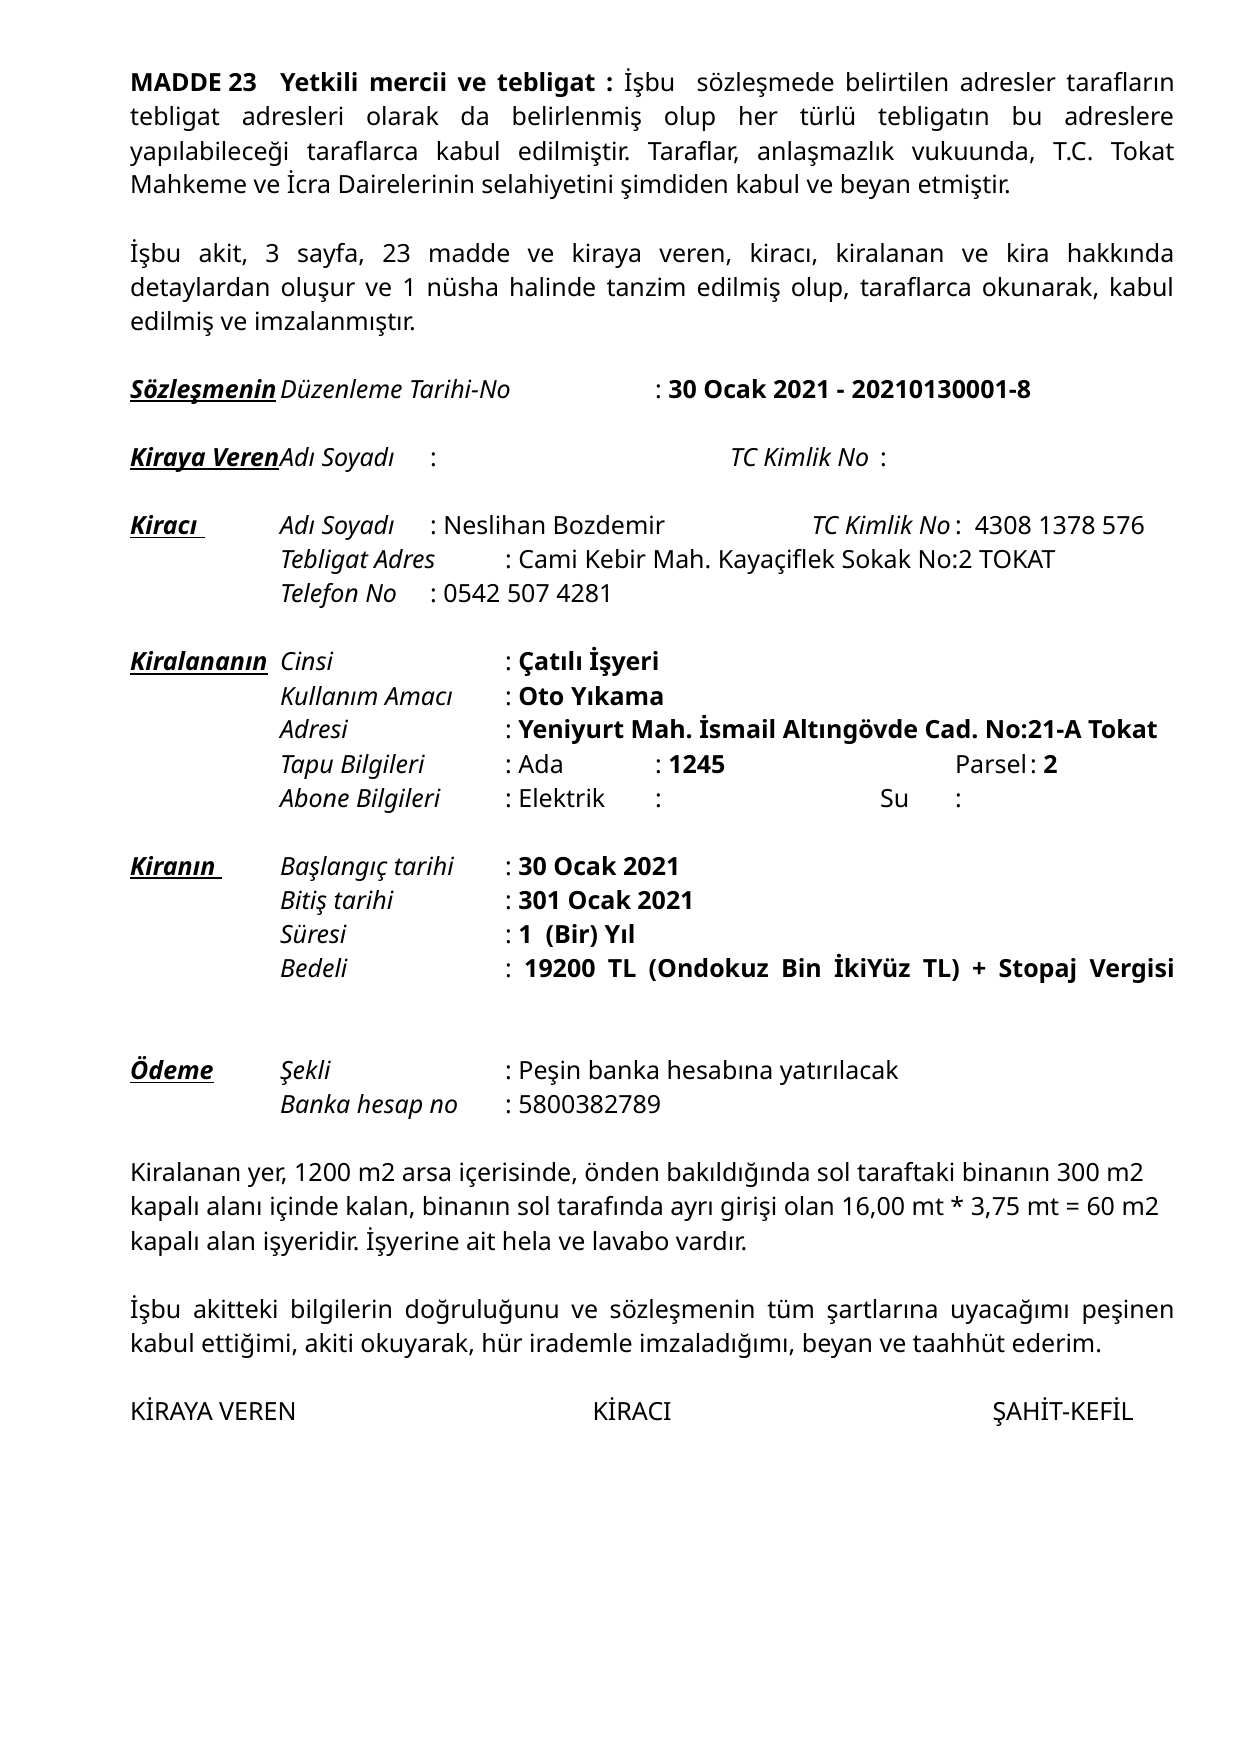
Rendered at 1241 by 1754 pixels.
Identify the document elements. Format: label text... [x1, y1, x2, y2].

text Telefon No : 0542 507 4281 [130, 576, 1175, 610]
text Banka hesap no : 5800382789 [130, 1087, 1175, 1121]
text Ödeme Şekli : Peşin banka hesabına yatırılacak [130, 1053, 1175, 1087]
list İşbu akit, 3 sayfa, 23 madde ve kiraya veren, kiracı, kiralanan ve kira hakkında detaylardan oluşur ve 1 nüsha halinde tanzim edilmiş olup, taraflarca okunarak, kabul edilmiş ve imzalanmıştır. [130, 235, 1175, 337]
text Kullanım Amacı : Oto Yıkama [130, 678, 1175, 712]
text Kiralananın Cinsi : Çatılı İşyeri [130, 644, 1175, 678]
text Tebligat Adres : Cami Kebir Mah. Kayaçiflek Sokak No:2 TOKAT [130, 542, 1175, 576]
text Bitiş tarihi : 301 Ocak 2021 [130, 882, 1175, 917]
text Sözleşmenin Düzenleme Tarihi-No : 30 Ocak 2021 - 20210130001-8 [130, 372, 1175, 406]
text KİRAYA VEREN KİRACI ŞAHİT-KEFİL [130, 1393, 1175, 1427]
text Bedeli : 19200 TL (Ondokuz Bin İkiYüz TL) + Stopaj Vergisi [130, 951, 1175, 1019]
text İşbu akitteki bilgilerin doğruluğunu ve sözleşmenin tüm şartlarına uyacağımı peşinen kabul ettiğimi, akiti okuyarak, hür irademle imzaladığımı, beyan ve taahhüt ederim. [130, 1291, 1175, 1359]
text Süresi : 1 (Bir) Yıl [130, 917, 1175, 951]
text Tapu Bilgileri : Ada : 1245 Parsel : 2 [130, 746, 1175, 780]
text Kiraya Veren Adı Soyadı : TC Kimlik No : [130, 440, 1175, 474]
text Adresi : Yeniyurt Mah. İsmail Altıngövde Cad. No:21-A Tokat [130, 712, 1175, 746]
text Kiralanan yer, 1200 m2 arsa içerisinde, önden bakıldığında sol taraftaki binanın 300 m2 kapalı alanı içinde kalan, binanın sol tarafında ayrı girişi olan 16,00 mt * 3,75 mt = 60 m2 kapalı alan işyeridir. İşyerine ait hela ve lavabo vardır. [130, 1155, 1175, 1257]
list MADDE 23 Yetkili mercii ve tebligat : İşbu sözleşmede belirtilen adresler tarafların tebligat adresleri olarak da belirlenmiş olup her türlü tebligatın bu adreslere yapılabileceği taraflarca kabul edilmiştir. Taraflar, anlaşmazlık vukuunda, T.C. Tokat Mahkeme ve İcra Dairelerinin selahiyetini şimdiden kabul ve beyan etmiştir. [130, 65, 1175, 201]
text Kiracı Adı Soyadı : Neslihan Bozdemir TC Kimlik No : 4308 1378 576 [130, 508, 1175, 542]
text Abone Bilgileri : Elektrik : Su : [130, 780, 1175, 814]
text Kiranın Başlangıç tarihi : 30 Ocak 2021 [130, 848, 1175, 882]
